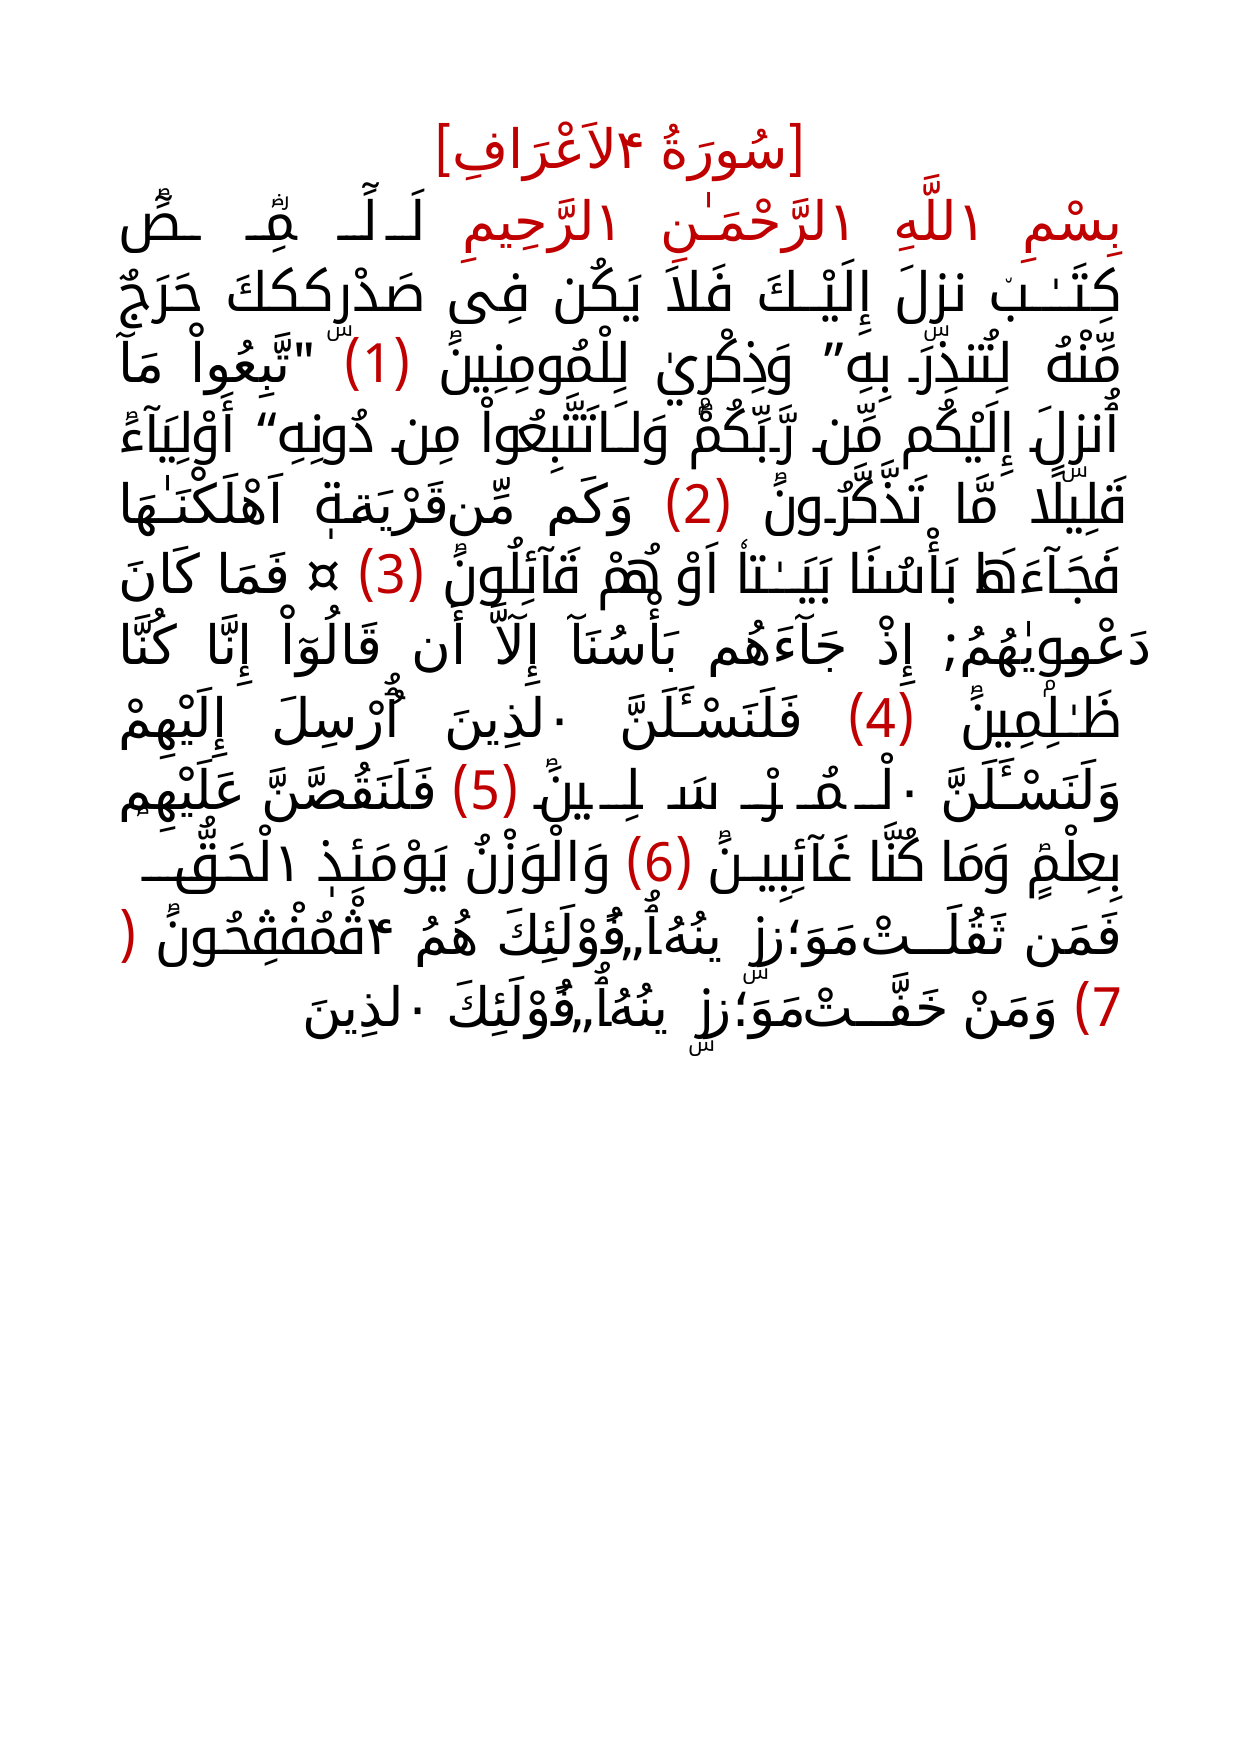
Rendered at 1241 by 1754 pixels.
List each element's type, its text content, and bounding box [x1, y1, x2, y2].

subtitle [سُورَةُ ۴لاَعْرَافِ] [118, 118, 1122, 191]
text بِسْمِ ۱للَّهِ ۱لرَّحْمَـٰنِ ۱لرَّحِيمِ اَلَٓمِؓـصَٓؐ كِتَــٰــب٘ نزۣلَ إِلَيْــكَ فَلاَ يَكُن فِى صَدْرۣكككَ حَرَجٌ مِّنْهُ لِتُنذِرَ بِهِ” وَذِكْرۭيٰ لِلْمُومِنِينَؐ (1) "تَّبِعُواْ مَآ ٱُنزۣلَ إِلَيْكُم مِّن رَّبِّكُمْؐ وَلاَ تَتَّبِعُواْ مِن دُونِهِ“ أَوْلِيَآءَؐ قَلِيلًا مَّا تَذَّكَّرُونَؐ (2) وَكَم مِّن قَرْيَةٖ اَهْلَكْنَـٰهَا فَجَآءَهَا بَأْسُنَا بَيَــٰتاٗ اَوْ هُمْ قَآئِلُونَؐ (3) ¤ فَمَا كَانَ دَعْوۭيٰهُمُ; إِذْ جَآءَهُم بَأْسُنَآ إِلٓاَّ أَن قَالُوٓاْ إِنَّا كُنَّا ظَـٰلِمِينَؐ (4) فَلَنَسْـَٔلَنَّ ۰لذِينَ ٱُرْسِلَ إِلَيْهِمْ وَلَنَسْـَٔلَنَّ ۰لْمُرْسَلِينَؐ (5) فَلَنَقُصَّنَّ عَلَيْهِم بِعِلْمٍؐ وَمَا كُنَّا غَآئِبِيـنَؐ (6) وَالْوَزْنُ يَوْمَئِذٖ ۱لْحَقُّؐ فَمَن ثَقُلَــتْ مَوَ؛زۣينُهُ„ فَٱُوْلَئِكَ هُمُ ۴ڤْمُفْڤِحُونَؐ (7) وَمَنْ خَفَّــتْ مَوَ؛زۣينُهُ„ فَٱُوْلَئِكَ ۰لذِينَ [118, 191, 1122, 1049]
